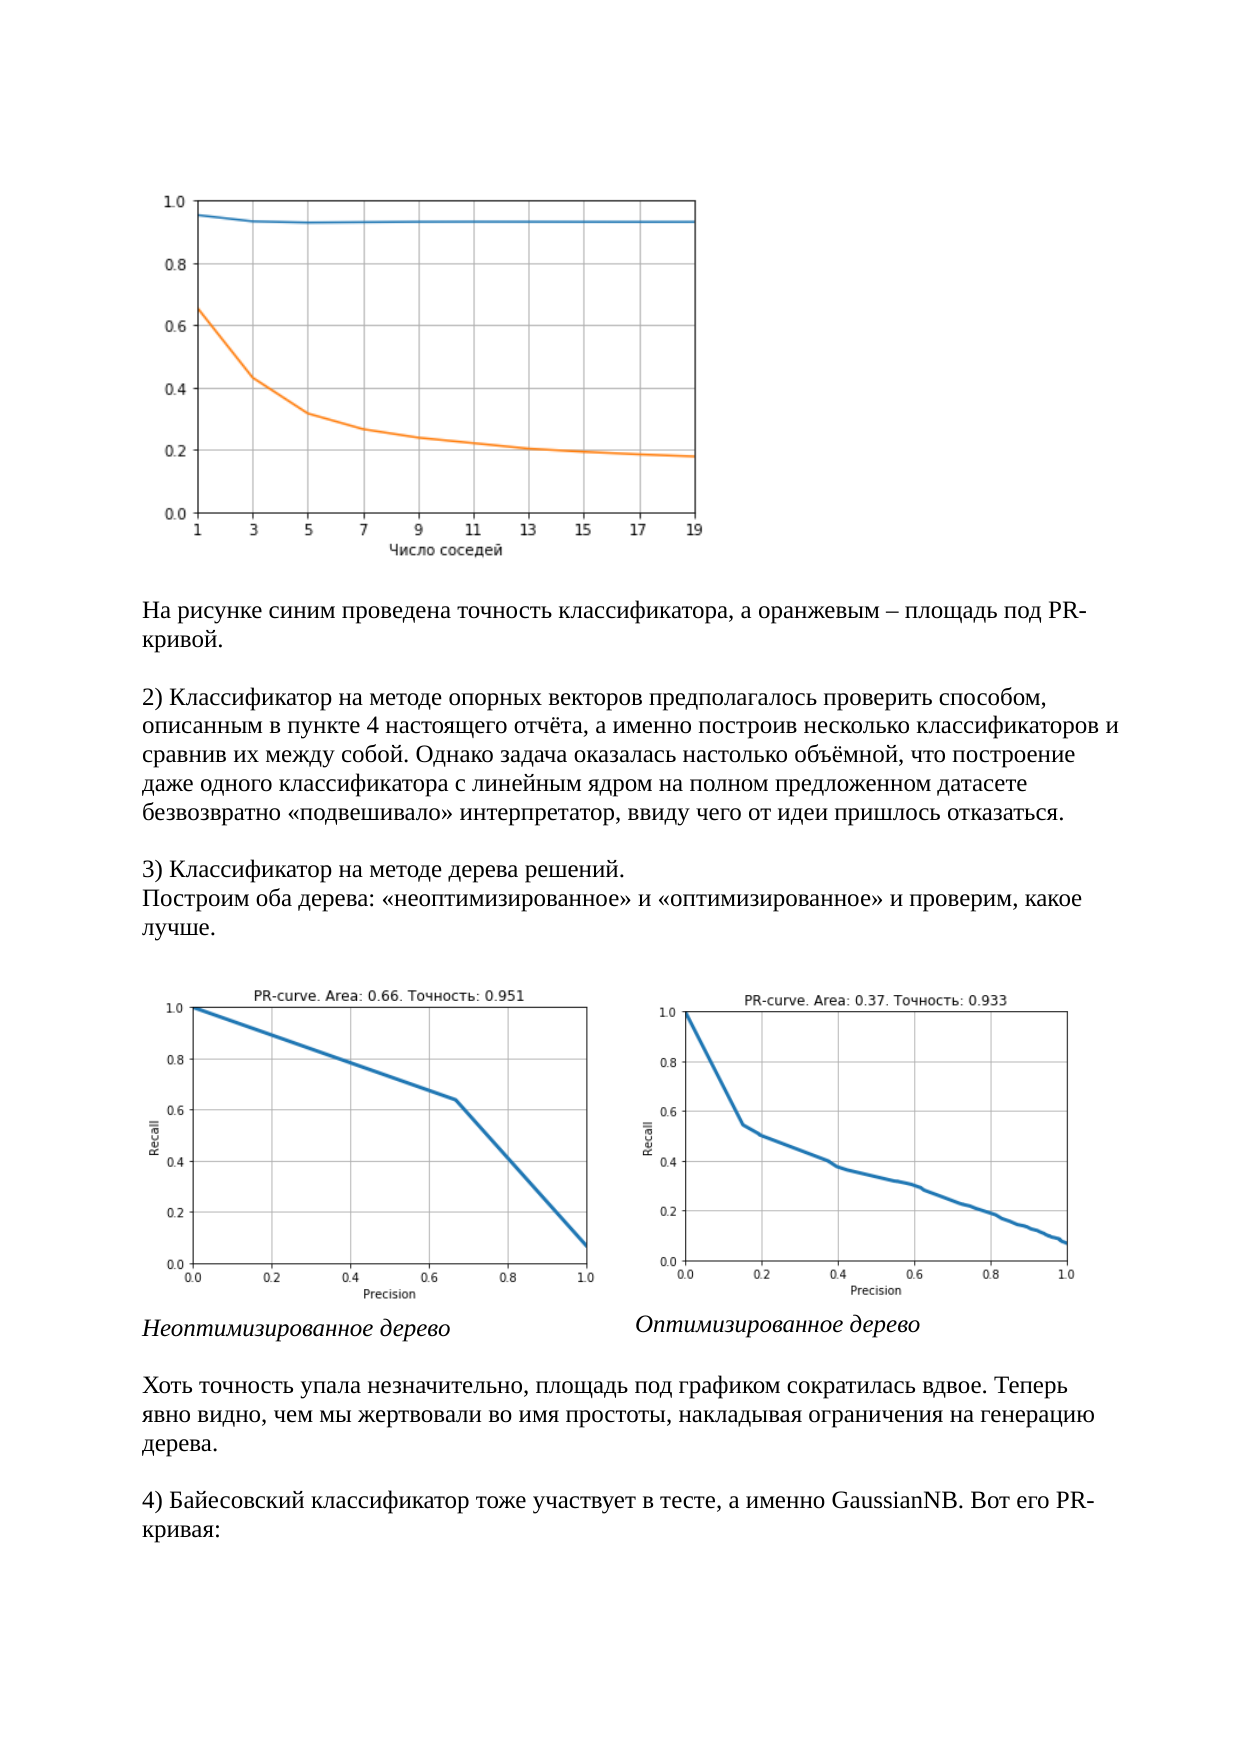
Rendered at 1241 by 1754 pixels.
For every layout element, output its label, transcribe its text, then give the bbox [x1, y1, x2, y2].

text 4) Байесовский классификатор тоже участвует в тесте, а именно GaussianNB. Вот его PR-кривая: [142, 1486, 1122, 1543]
picture [635, 986, 1084, 1304]
picture [141, 981, 604, 1308]
text Неоптимизированное дерево [142, 1308, 603, 1342]
text На рисунке синим проведена точность классификатора, а оранжевым – площадь под PR-кривой. [142, 596, 1122, 653]
text Построим оба дерева: «неоптимизированное» и «оптимизированное» и проверим, какое лучше. [142, 883, 1122, 941]
text 2) Классификатор на методе опорных векторов предполагалось проверить способом, описанным в пункте 4 настоящего отчёта, а именно построив несколько классификаторов и сравнив их между собой. Однако задача оказалась настолько объёмной, что построение даже одного классификатора с линейным ядром на полном предложенном датасете безвозвратно «подвешивало» интерпретатор, ввиду чего от идеи пришлось отказаться. [142, 682, 1122, 826]
text Оптимизированное дерево [635, 1304, 1084, 1337]
text 3) Классификатор на методе дерева решений. [142, 854, 1122, 883]
text Хоть точность упала незначительно, площадь под графиком сократилась вдвое. Теперь явно видно, чем мы жертвовали во имя простоты, накладывая ограничения на генерацию дерева. [142, 1371, 1122, 1457]
picture [153, 186, 713, 567]
